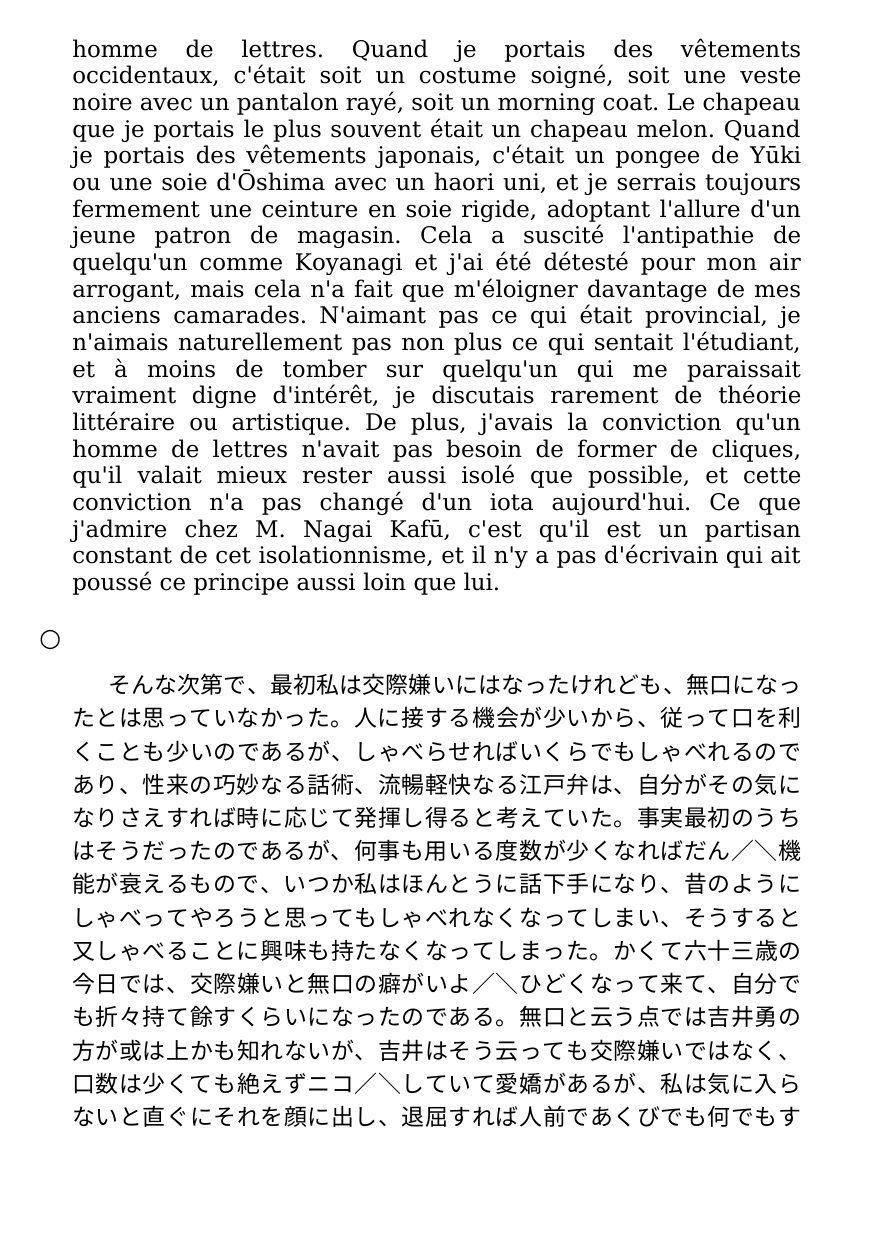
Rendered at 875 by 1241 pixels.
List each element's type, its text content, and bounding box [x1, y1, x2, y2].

subtitle ○ [36, 620, 838, 655]
text homme de lettres. Quand je portais des vêtements occidentaux, c'était soit un costume soigné, soit une veste noire avec un pantalon rayé, soit un morning coat. Le chapeau que je portais le plus souvent était un chapeau melon. Quand je portais des vêtements japonais, c'était un pongee de Yūki ou une soie d'Ōshima avec un haori uni, et je serrais toujours fermement une ceinture en soie rigide, adoptant l'allure d'un jeune patron de magasin. Cela a suscité l'antipathie de quelqu'un comme Koyanagi et j'ai été détesté pour mon air arrogant, mais cela n'a fait que m'éloigner davantage de mes anciens camarades. N'aimant pas ce qui était provincial, je n'aimais naturellement pas non plus ce qui sentait l'étudiant, et à moins de tomber sur quelqu'un qui me paraissait vraiment digne d'intérêt, je discutais rarement de théorie littéraire ou artistique. De plus, j'avais la conviction qu'un homme de lettres n'avait pas besoin de former de cliques, qu'il valait mieux rester aussi isolé que possible, et cette conviction n'a pas changé d'un iota aujourd'hui. Ce que j'admire chez M. Nagai Kafū, c'est qu'il est un partisan constant de cet isolationnisme, et il n'y a pas d'écrivain qui ait poussé ce principe aussi loin que lui. [72, 36, 802, 596]
text そんな次第で、最初私は交際嫌いにはなったけれども、無口になったとは思っていなかった。人に接する機会が少いから、従って口を利くことも少いのであるが、しゃべらせればいくらでもしゃべれるのであり、性来の巧妙なる話術、流暢軽快なる江戸弁は、自分がその気になりさえすれば時に応じて発揮し得ると考えていた。事実最初のうちはそうだったのであるが、何事も用いる度数が少くなればだん／＼機能が衰えるもので、いつか私はほんとうに話下手になり、昔のようにしゃべってやろうと思ってもしゃべれなくなってしまい、そうすると又しゃべることに興味も持たなくなってしまった。かくて六十三歳の今日では、交際嫌いと無口の癖がいよ／＼ひどくなって来て、自分でも折々持て餘すくらいになったのである。無口と云う点では吉井勇の方が或は上かも知れないが、吉井はそう云っても交際嫌いではなく、口数は少くても絶えずニコ／＼していて愛嬌があるが、私は気に入らないと直ぐにそれを顔に出し、退屈すれば人前であくびでも何でもす [72, 667, 802, 1132]
